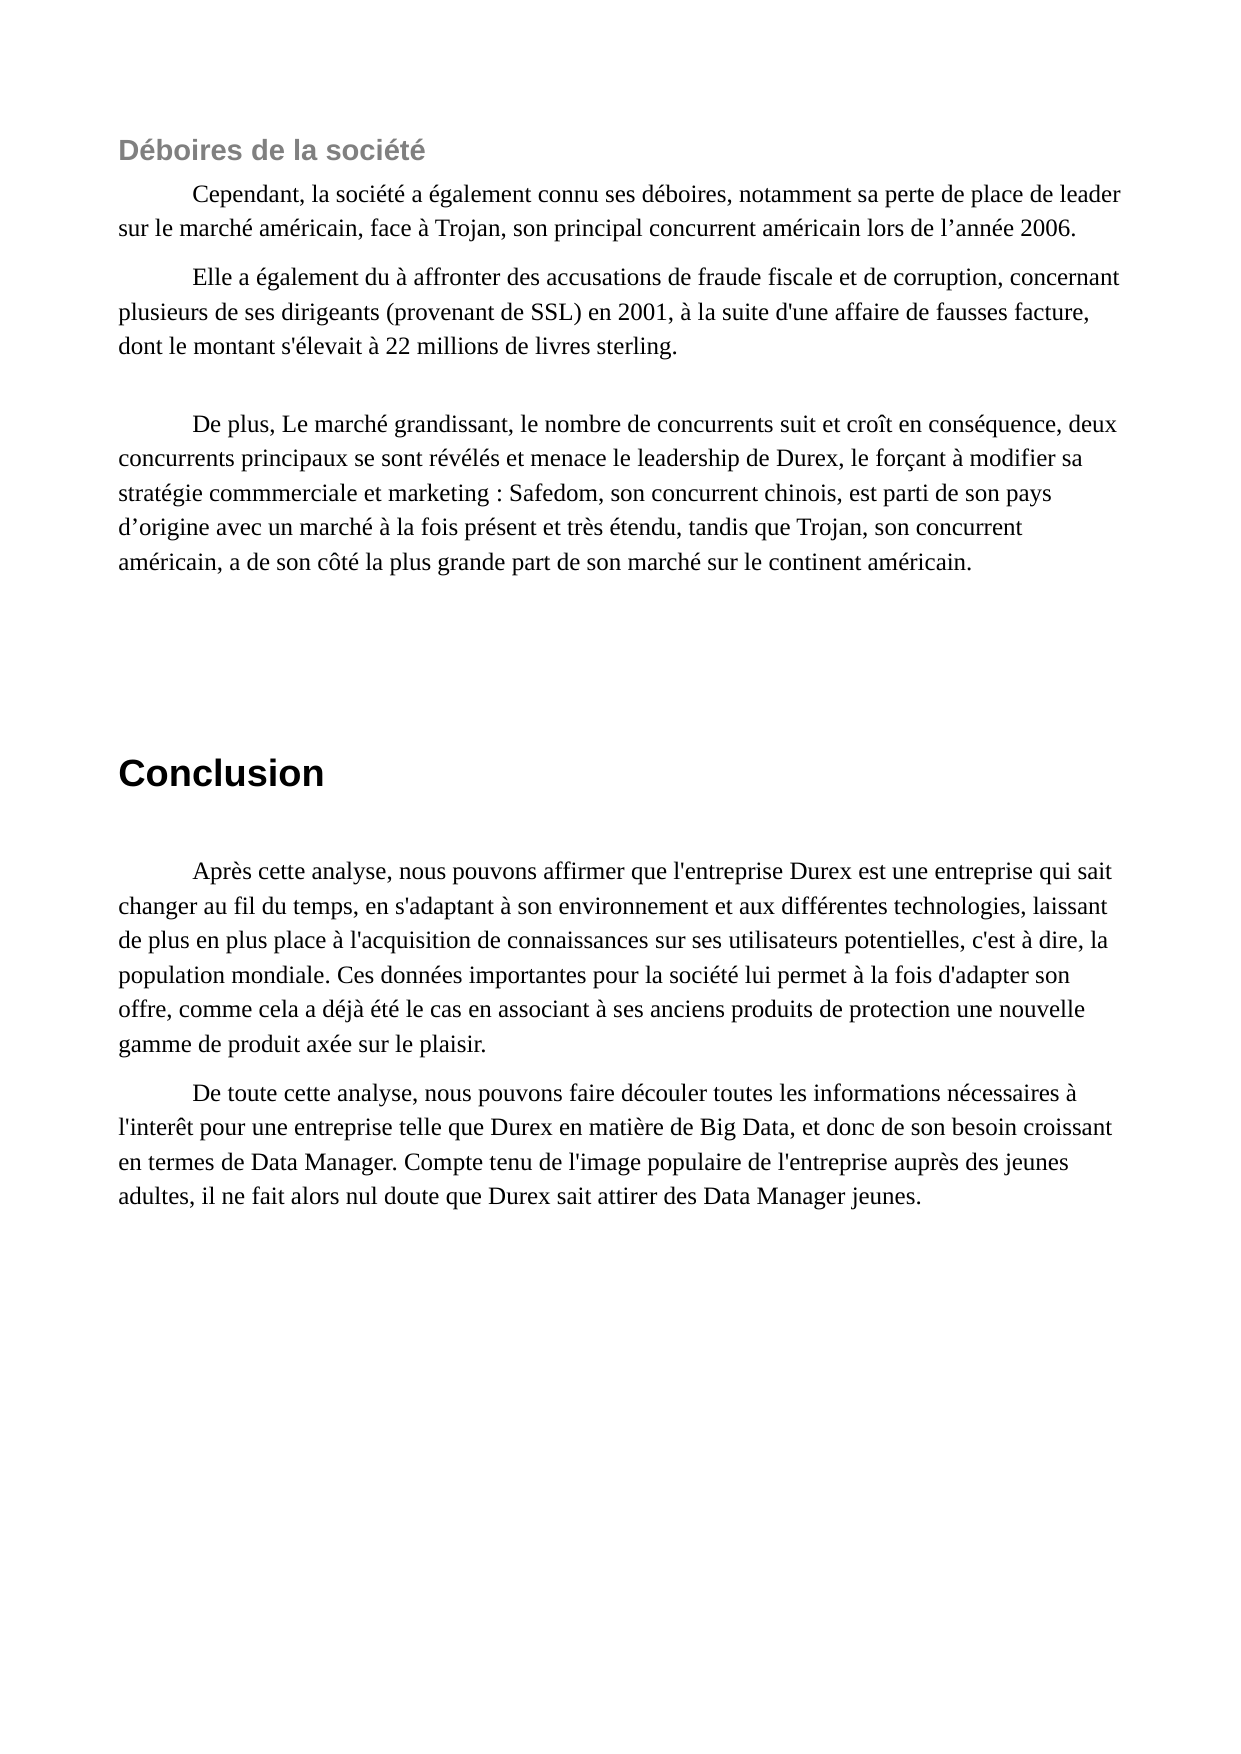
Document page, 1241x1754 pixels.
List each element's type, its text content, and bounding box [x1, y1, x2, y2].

text De toute cette analyse, nous pouvons faire découler toutes les informations nécessaires à l'interêt pour une entreprise telle que Durex en matière de Big Data, et donc de son besoin croissant en termes de Data Manager. Compte tenu de l'image populaire de l'entreprise auprès des jeunes adultes, il ne fait alors nul doute que Durex sait attirer des Data Manager jeunes. [118, 1078, 1122, 1210]
text Après cette analyse, nous pouvons affirmer que l'entreprise Durex est une entreprise qui sait changer au fil du temps, en s'adaptant à son environnement et aux différentes technologies, laissant de plus en plus place à l'acquisition de connaissances sur ses utilisateurs potentielles, c'est à dire, la population mondiale. Ces données importantes pour la société lui permet à la fois d'adapter son offre, comme cela a déjà été le cas en associant à ses anciens produits de protection une nouvelle gamme de produit axée sur le plaisir. [118, 856, 1122, 1058]
text De plus, Le marché grandissant, le nombre de concurrents suit et croît en conséquence, deux concurrents principaux se sont révélés et menace le leadership de Durex, le forçant à modifier sa stratégie commmerciale et marketing : Safedom, son concurrent chinois, est parti de son pays d’origine avec un marché à la fois présent et très étendu, tandis que Trojan, son concurrent américain, a de son côté la plus grande part de son marché sur le continent américain. [118, 409, 1122, 576]
text Cependant, la société a également connu ses déboires, notamment sa perte de place de leader sur le marché américain, face à Trojan, son principal concurrent américain lors de l’année 2006. [118, 179, 1122, 242]
subtitle Conclusion [118, 751, 1122, 795]
text Elle a également du à affronter des accusations de fraude fiscale et de corruption, concernant plusieurs de ses dirigeants (provenant de SSL) en 2001, à la suite d'une affaire de fausses facture, dont le montant s'élevait à 22 millions de livres sterling. [118, 262, 1122, 360]
subtitle Déboires de la société [118, 133, 1122, 166]
